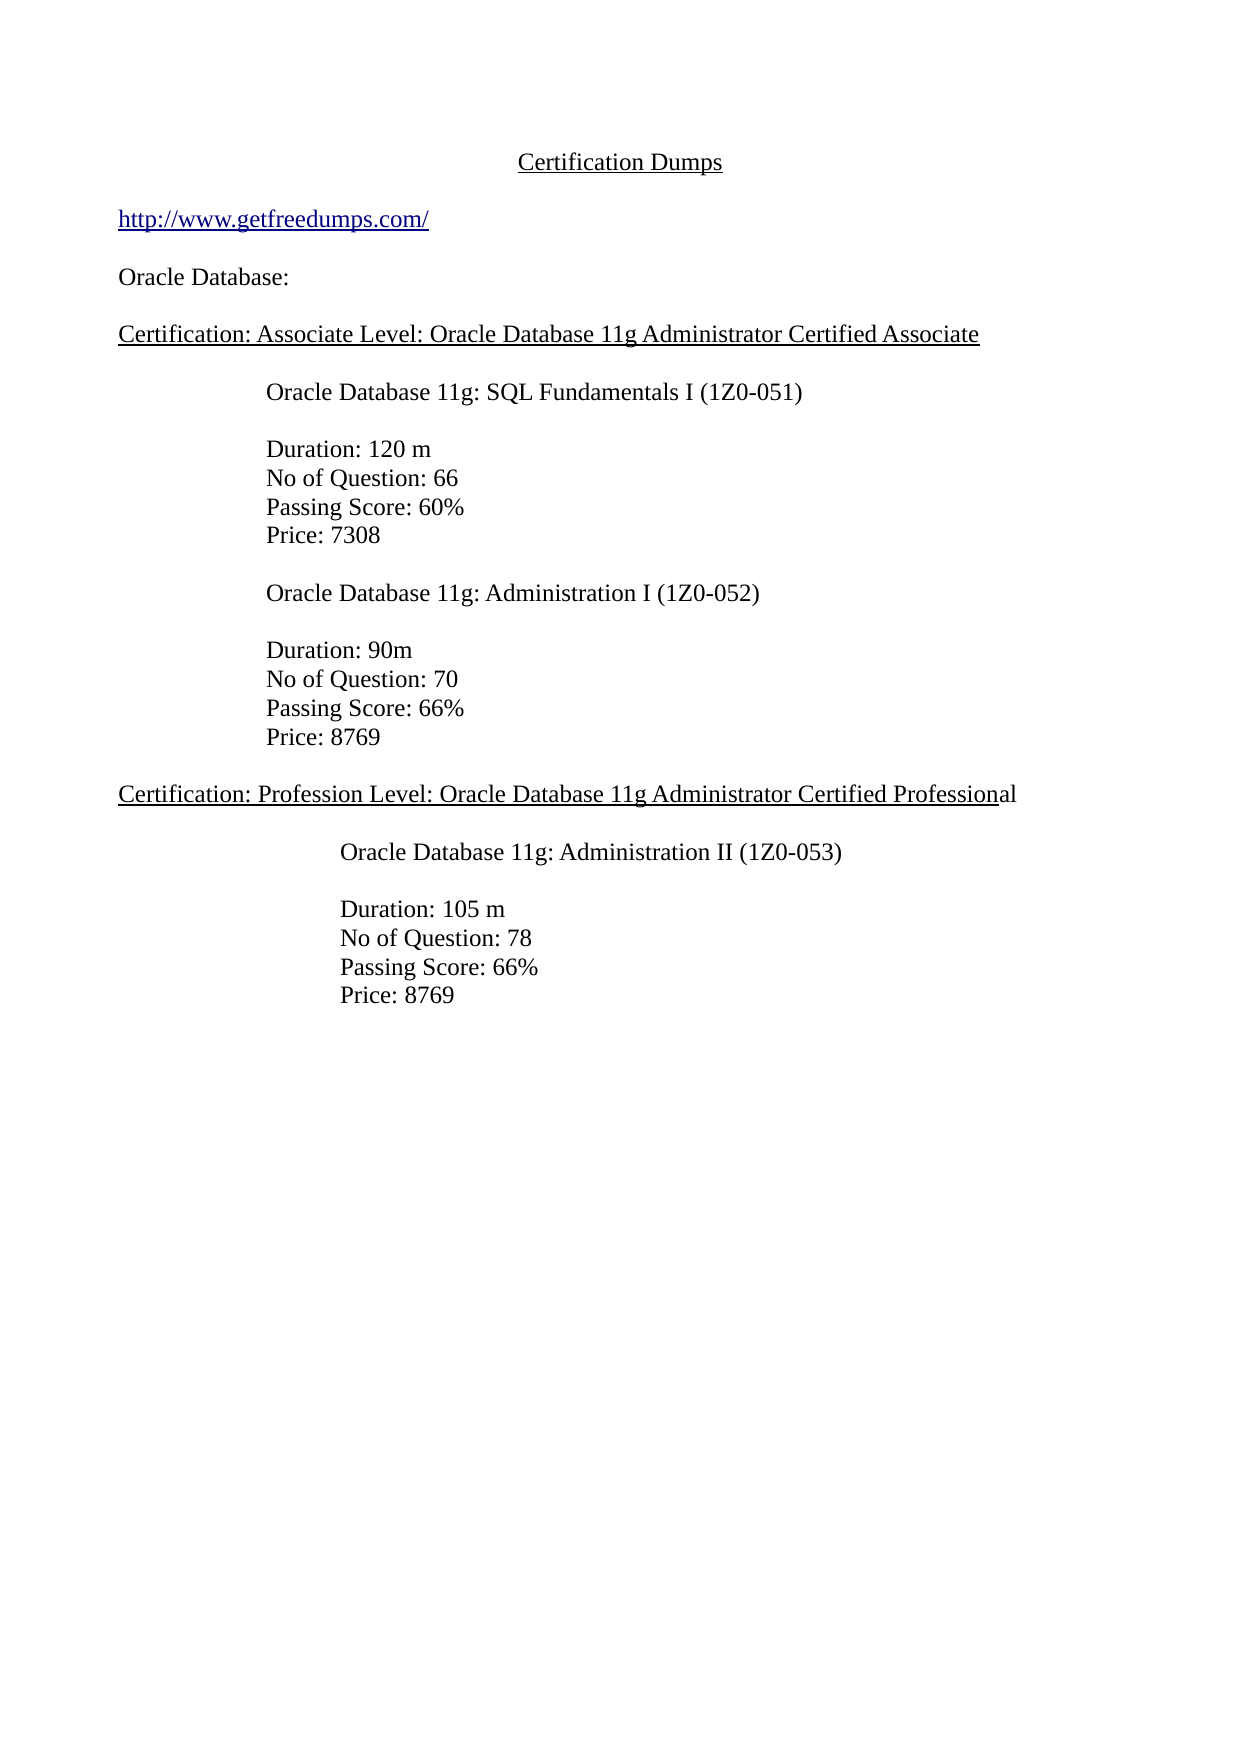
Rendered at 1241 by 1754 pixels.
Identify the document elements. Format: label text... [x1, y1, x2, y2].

text Passing Score: 60% [118, 492, 1122, 521]
text Price: 8769 [118, 981, 1122, 1009]
text No of Question: 70 [118, 664, 1122, 693]
text Passing Score: 66% [118, 952, 1122, 981]
text Duration: 90m [118, 636, 1122, 664]
text Oracle Database 11g: Administration I (1Z0-052) [118, 578, 1122, 607]
text Oracle Database 11g: Administration II (1Z0-053) [118, 837, 1122, 866]
text Oracle Database 11g: SQL Fundamentals I (1Z0-051) [118, 377, 1122, 406]
text Price: 8769 [118, 722, 1122, 751]
text Duration: 105 m [118, 894, 1122, 923]
text Oracle Database: [118, 262, 1122, 291]
text http://www.getfreedumps.com/ [118, 204, 1122, 233]
text No of Question: 78 [118, 923, 1122, 952]
text Duration: 120 m [118, 434, 1122, 463]
text Certification: Profession Level: Oracle Database 11g Administrator Certified Professional [118, 779, 1122, 808]
text Certification: Associate Level: Oracle Database 11g Administrator Certified Associate [118, 319, 1122, 348]
text Price: 7308 [118, 521, 1122, 549]
text Certification Dumps [118, 147, 1122, 176]
text Passing Score: 66% [118, 693, 1122, 722]
text No of Question: 66 [118, 463, 1122, 492]
